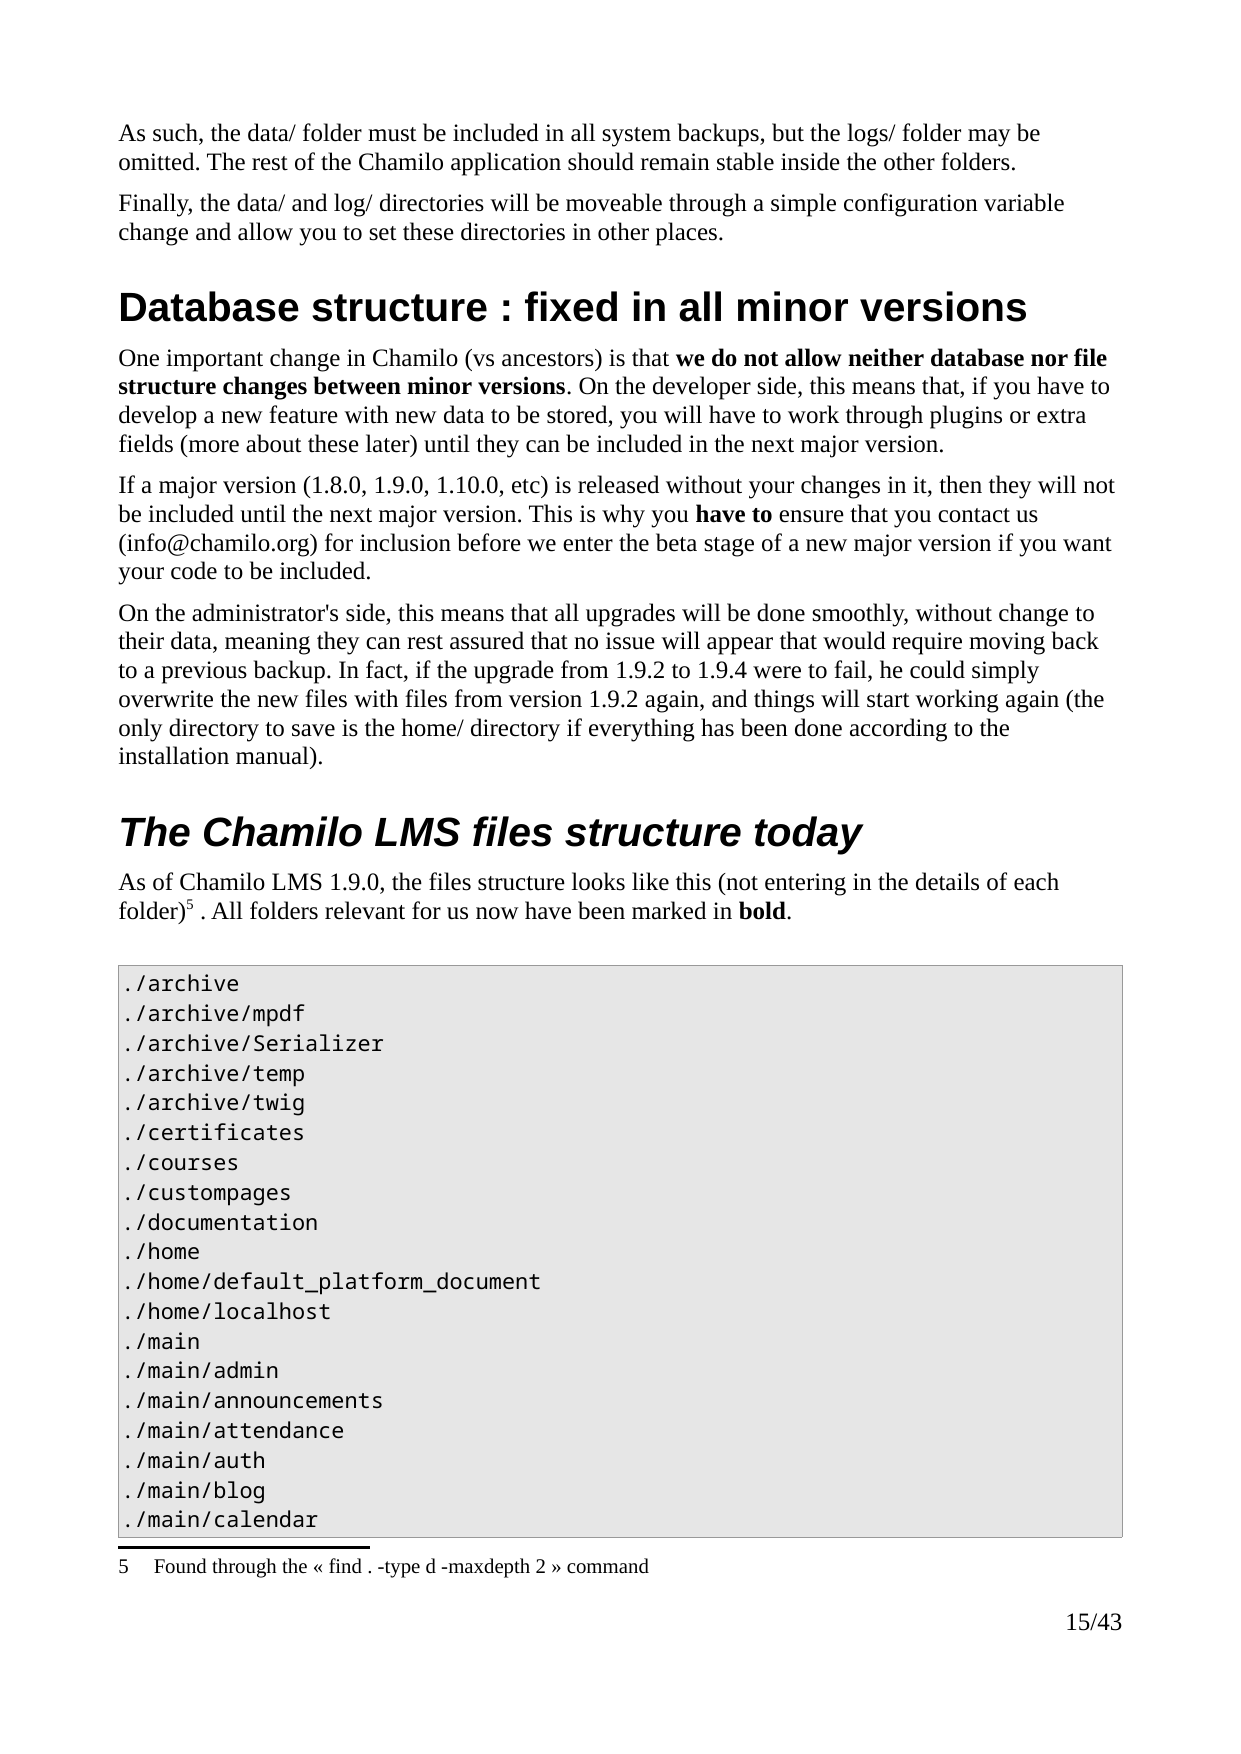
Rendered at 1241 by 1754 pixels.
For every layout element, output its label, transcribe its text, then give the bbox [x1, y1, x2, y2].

text As such, the data/ folder must be included in all system backups, but the logs/ folder may be omitted. The rest of the Chamilo application should remain stable inside the other folders. [118, 118, 1122, 176]
subtitle The Chamilo LMS files structure today [118, 808, 1122, 854]
text If a major version (1.8.0, 1.9.0, 1.10.0, etc) is released without your changes in it, then they will not be included until the next major version. This is why you have to ensure that you contact us (info@chamilo.org) for inclusion before we enter the beta stage of a new major version if you want your code to be included. [118, 470, 1122, 585]
text ./archive ./archive/mpdf ./archive/Serializer ./archive/temp ./archive/twig ./certificates ./courses ./custompages ./documentation ./home ./home/default_platform_document ./home/localhost ./main ./main/admin ./main/announcements ./main/attendance ./main/auth ./main/blog ./main/calendar [119, 966, 1122, 1537]
text On the administrator's side, this means that all upgrades will be done smoothly, without change to their data, meaning they can rest assured that no issue will appear that would require moving back to a previous backup. In fact, if the upgrade from 1.9.2 to 1.9.4 were to fail, he could simply overwrite the new files with files from version 1.9.2 again, and things will start working again (the only directory to save is the home/ directory if everything has been done according to the installation manual). [118, 598, 1122, 770]
subtitle Database structure : fixed in all minor versions [118, 283, 1122, 330]
text One important change in Chamilo (vs ancestors) is that we do not allow neither database nor file structure changes between minor versions. On the developer side, this means that, if you have to develop a new feature with new data to be stored, you will have to work through plugins or extra fields (more about these later) until they can be included in the next major version. [118, 343, 1122, 458]
text Finally, the data/ and log/ directories will be moveable through a simple configuration variable change and allow you to set these directories in other places. [118, 188, 1122, 246]
text Found through the « find . -type d -maxdepth 2 » command [118, 1553, 1122, 1578]
text As of Chamilo LMS 1.9.0, the files structure looks like this (not entering in the details of each folder) . All folders relevant for us now have been marked in bold. [118, 867, 1122, 924]
